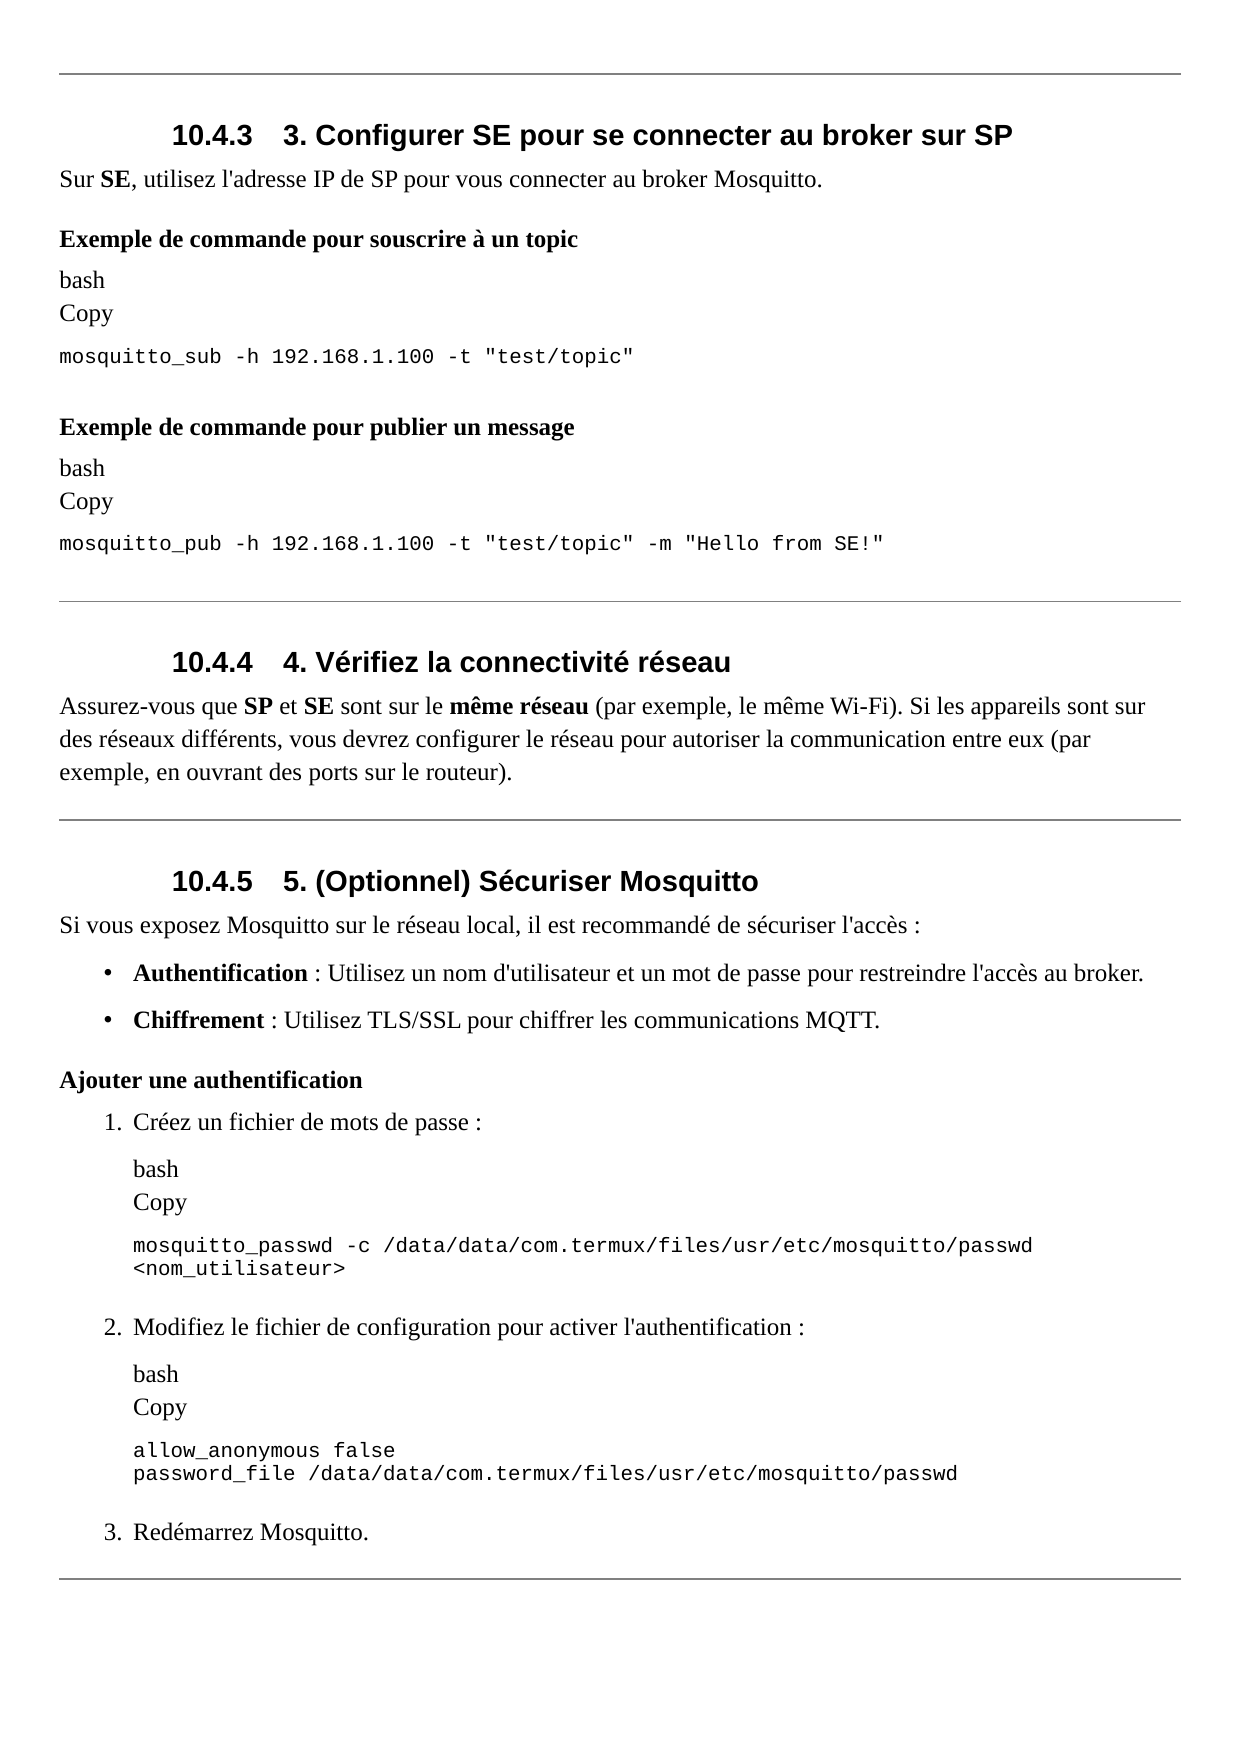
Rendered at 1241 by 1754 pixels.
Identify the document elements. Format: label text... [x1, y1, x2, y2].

subtitle Exemple de commande pour souscrire à un topic [59, 224, 1181, 253]
list bash [103, 1359, 1181, 1388]
subtitle Exemple de commande pour publier un message [59, 412, 1181, 440]
list mosquitto_passwd -c /data/data/com.termux/files/usr/etc/mosquitto/passwd <nom_utilisateur> [103, 1235, 1181, 1282]
list Copy [103, 1392, 1181, 1421]
list Modifiez le fichier de configuration pour activer l'authentification : [103, 1312, 1181, 1340]
list Authentification : Utilisez un nom d'utilisateur et un mot de passe pour restreindre l'accès au broker. [103, 958, 1181, 986]
subtitle Ajouter une authentification [59, 1065, 1181, 1094]
text mosquitto_sub -h 192.168.1.100 -t "test/topic" [59, 346, 1181, 369]
subtitle 4. Vérifiez la connectivité réseau [172, 645, 1181, 679]
text Sur SE, utilisez l'adresse IP de SP pour vous connecter au broker Mosquitto. [59, 164, 1181, 193]
text bash [59, 265, 1181, 294]
text Copy [59, 486, 1181, 514]
list Redémarrez Mosquitto. [103, 1517, 1181, 1545]
list Chiffrement : Utilisez TLS/SSL pour chiffrer les communications MQTT. [103, 1005, 1181, 1034]
list Copy [103, 1187, 1181, 1216]
subtitle 5. (Optionnel) Sécuriser Mosquitto [172, 864, 1181, 897]
text Copy [59, 298, 1181, 327]
text Assurez-vous que SP et SE sont sur le même réseau (par exemple, le même Wi-Fi). Si les appareils sont sur des réseaux différents, vous devrez configurer le réseau pour autoriser la communication entre eux (par exemple, en ouvrant des ports sur le routeur). [59, 691, 1181, 786]
list allow_anonymous false [103, 1440, 1181, 1463]
list bash [103, 1154, 1181, 1183]
text bash [59, 453, 1181, 482]
list Créez un fichier de mots de passe : [103, 1107, 1181, 1135]
text Si vous exposez Mosquitto sur le réseau local, il est recommandé de sécuriser l'accès : [59, 910, 1181, 939]
list password_file /data/data/com.termux/files/usr/etc/mosquitto/passwd [103, 1463, 1181, 1487]
subtitle 3. Configurer SE pour se connecter au broker sur SP [172, 118, 1181, 151]
text mosquitto_pub -h 192.168.1.100 -t "test/topic" -m "Hello from SE!" [59, 533, 1181, 557]
